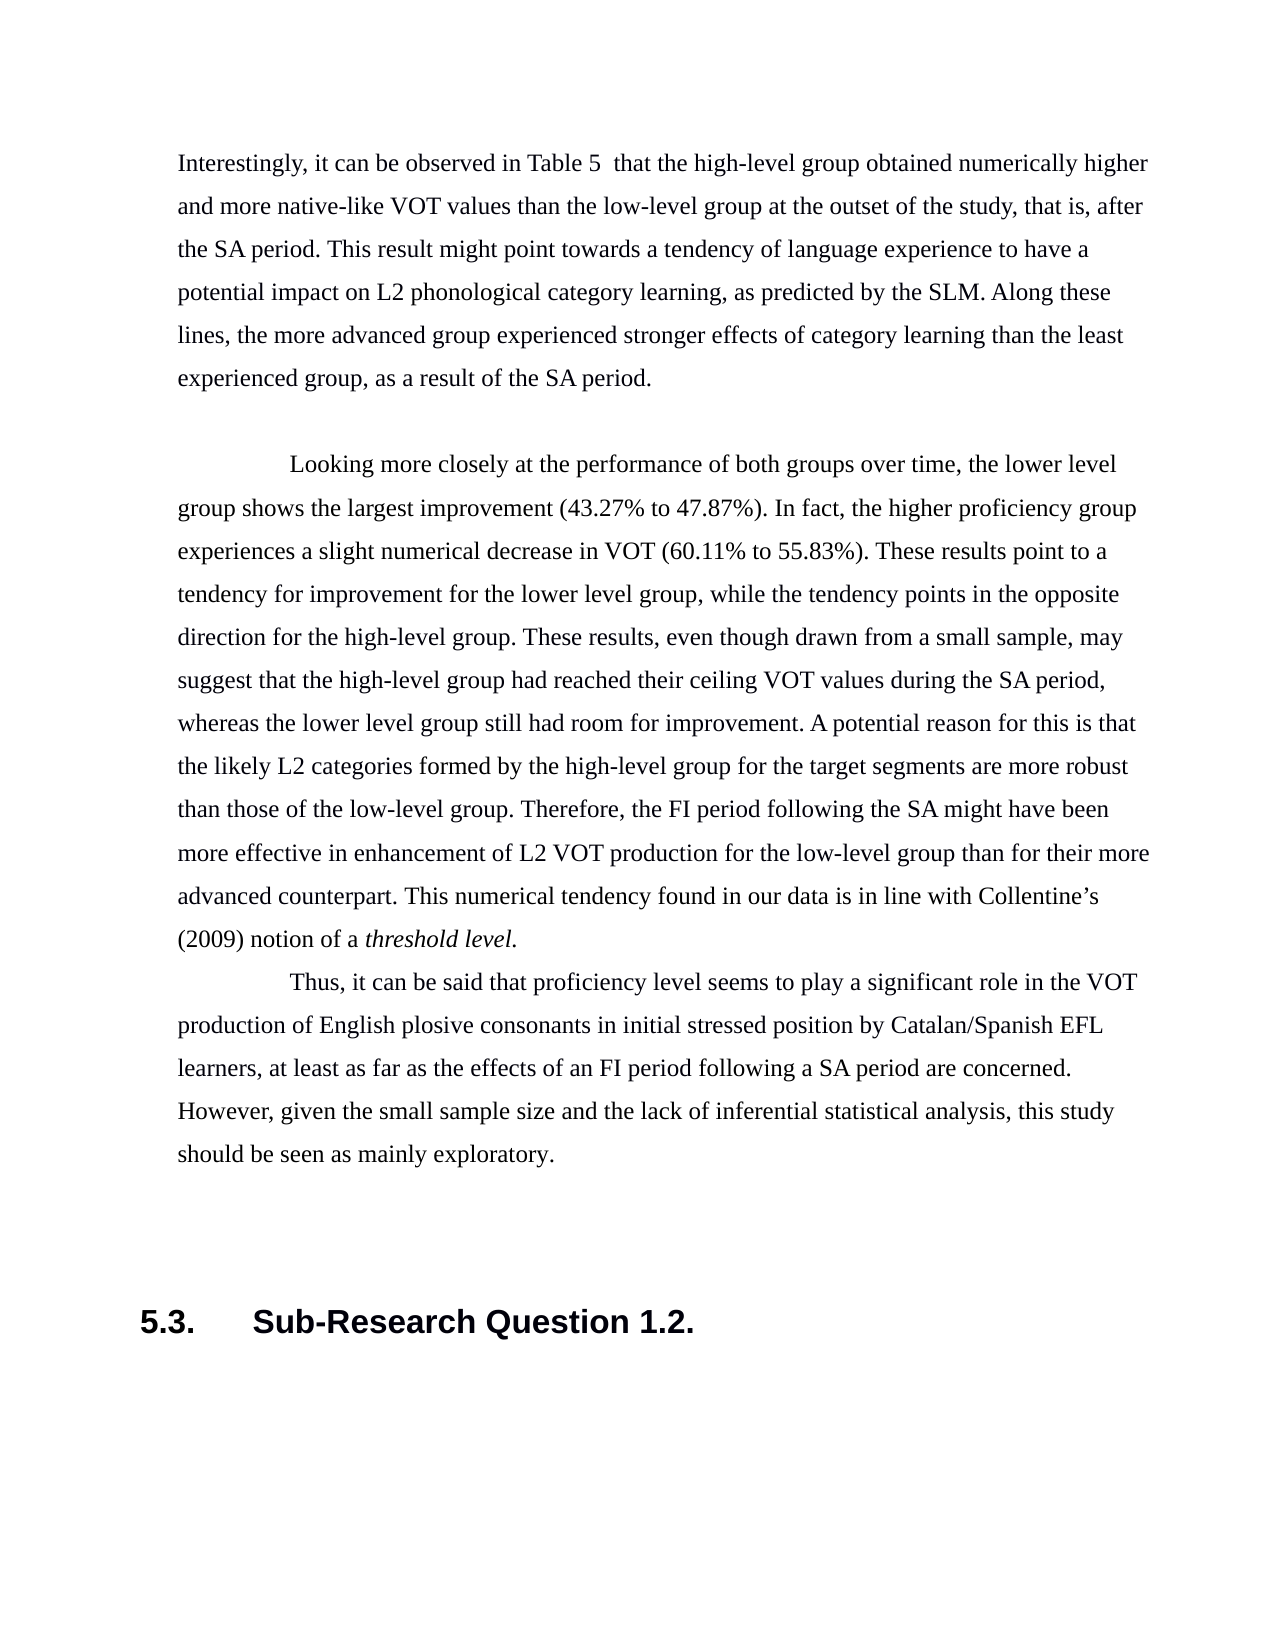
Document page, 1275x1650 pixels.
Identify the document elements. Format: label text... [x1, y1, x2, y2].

list Sub-Research Question 1.2. [140, 1302, 1152, 1341]
text Interestingly, it can be observed in Table 5 that the high-level group obtained numerically higher and more native-like VOT values than the low-level group at the outset of the study, that is, after the SA period. This result might point towards a tendency of language experience to have a potential impact on L2 phonological category learning, as predicted by the SLM. Along these lines, the more advanced group experienced stronger effects of category learning than the least experienced group, as a result of the SA period. [177, 148, 1152, 392]
text Looking more closely at the performance of both groups over time, the lower level group shows the largest improvement (43.27% to 47.87%). In fact, the higher proficiency group experiences a slight numerical decrease in VOT (60.11% to 55.83%). These results point to a tendency for improvement for the lower level group, while the tendency points in the opposite direction for the high-level group. These results, even though drawn from a small sample, may suggest that the high-level group had reached their ceiling VOT values during the SA period, whereas the lower level group still had room for improvement. A potential reason for this is that the likely L2 categories formed by the high-level group for the target segments are more robust than those of the low-level group. Therefore, the FI period following the SA might have been more effective in enhancement of L2 VOT production for the low-level group than for their more advanced counterpart. This numerical tendency found in our data is in line with Collentine’s (2009) notion of a threshold level. [177, 449, 1152, 953]
text Thus, it can be said that proficiency level seems to play a significant role in the VOT production of English plosive consonants in initial stressed position by Catalan/Spanish EFL learners, at least as far as the effects of an FI period following a SA period are concerned. However, given the small sample size and the lack of inferential statistical analysis, this study should be seen as mainly exploratory. [177, 967, 1152, 1168]
